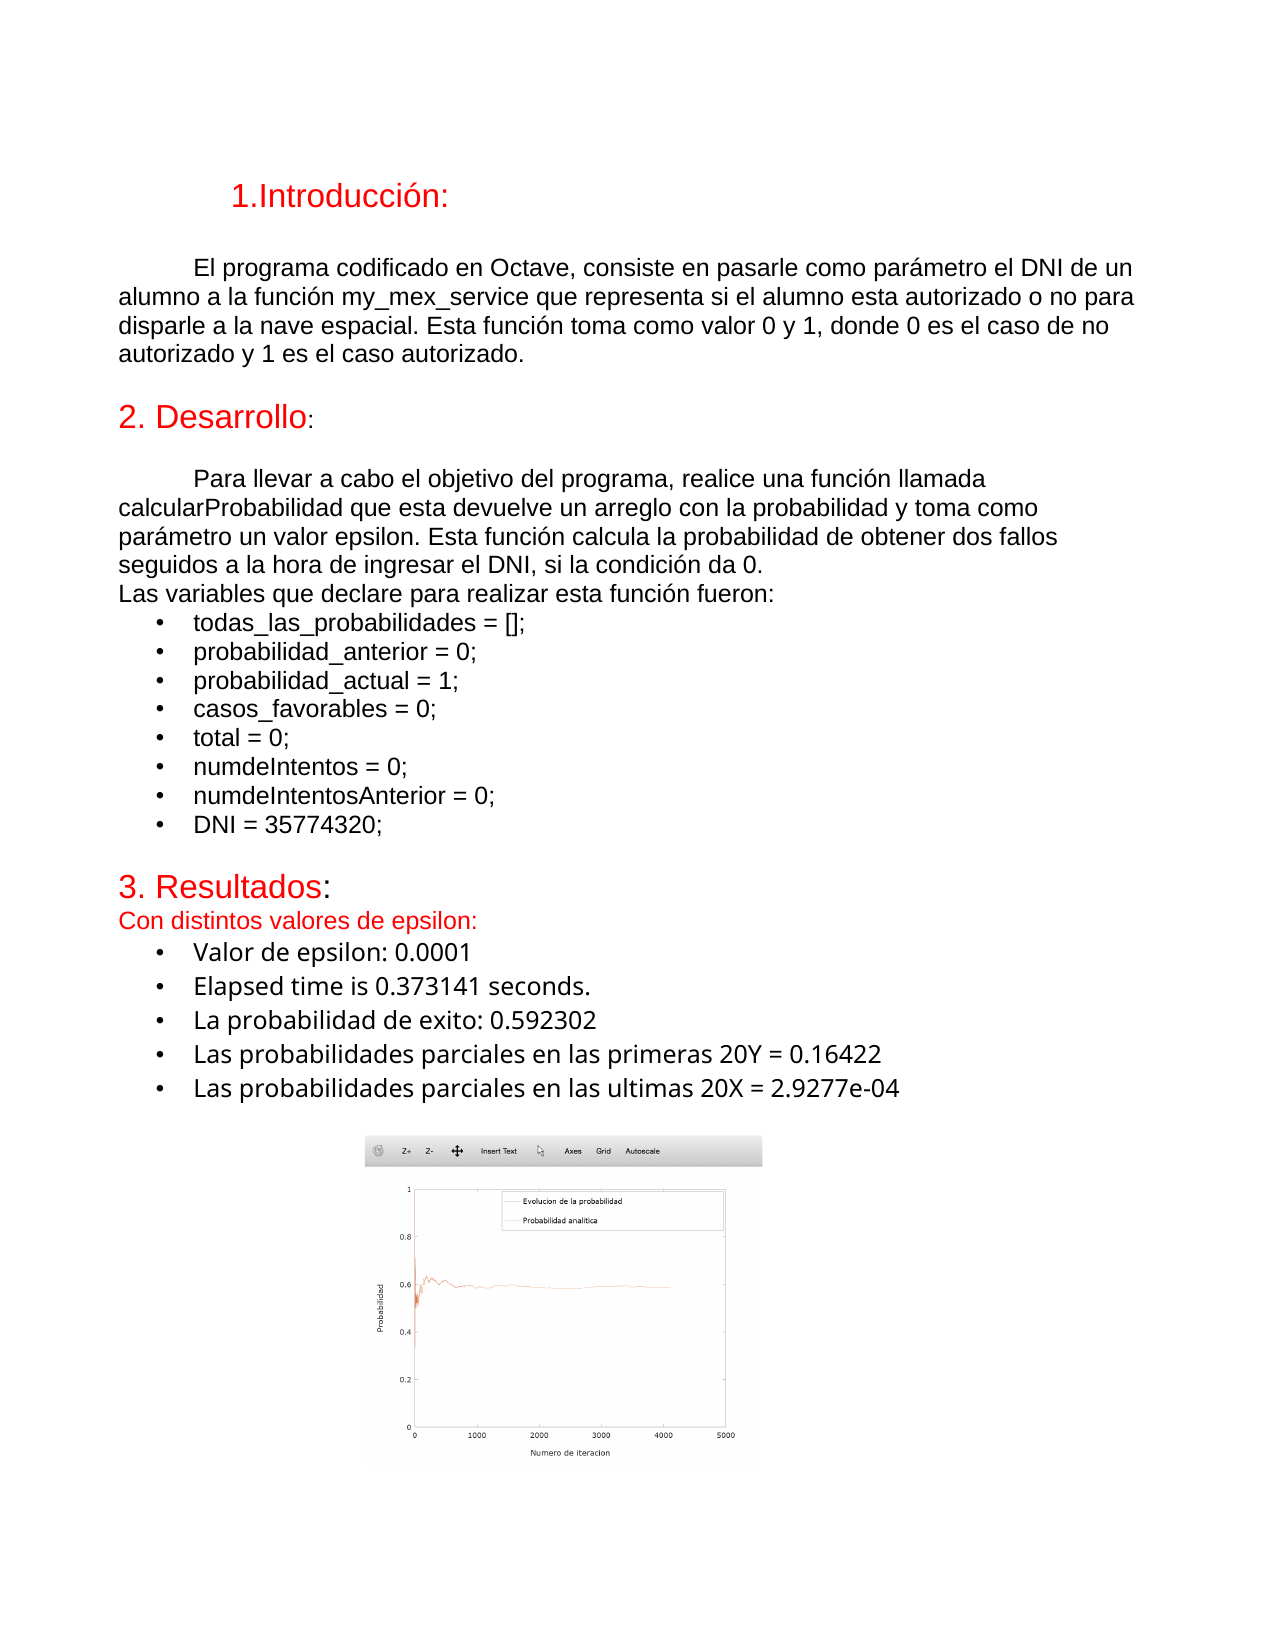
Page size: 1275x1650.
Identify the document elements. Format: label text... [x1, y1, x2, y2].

list Valor de epsilon: 0.0001 [156, 935, 1157, 969]
list numdeIntentos = 0; [156, 752, 1157, 781]
list total = 0; [156, 723, 1157, 752]
list Las probabilidades parciales en las ultimas 20X = 2.9277e-04 [156, 1071, 1157, 1105]
text Para llevar a cabo el objetivo del programa, realice una función llamada calcularProbabilidad que esta devuelve un arreglo con la probabilidad y toma como parámetro un valor epsilon. Esta función calcula la probabilidad de obtener dos fallos seguidos a la hora de ingresar el DNI, si la condición da 0. [118, 464, 1157, 579]
list todas_las_probabilidades = []; [156, 608, 1157, 637]
list Elapsed time is 0.373141 seconds. [156, 969, 1157, 1003]
list probabilidad_anterior = 0; [156, 637, 1157, 666]
list La probabilidad de exito: 0.592302 [156, 1003, 1157, 1037]
picture [364, 1135, 763, 1467]
list Las probabilidades parciales en las primeras 20Y = 0.16422 [156, 1037, 1157, 1071]
list numdeIntentosAnterior = 0; [156, 781, 1157, 810]
text 3. Resultados: [118, 867, 1157, 906]
list DNI = 35774320; [156, 810, 1157, 839]
text 2. Desarrollo: [118, 397, 1157, 435]
text Las variables que declare para realizar esta función fueron: [118, 579, 1157, 608]
list probabilidad_actual = 1; [156, 666, 1157, 694]
text El programa codificado en Octave, consiste en pasarle como parámetro el DNI de un alumno a la función my_mex_service que representa si el alumno esta autorizado o no para disparle a la nave espacial. Esta función toma como valor 0 y 1, donde 0 es el caso de no autorizado y 1 es el caso autorizado. [118, 253, 1157, 368]
text Con distintos valores de epsilon: [118, 906, 1157, 935]
list 1.Introducción: [193, 176, 1157, 215]
list casos_favorables = 0; [156, 694, 1157, 723]
